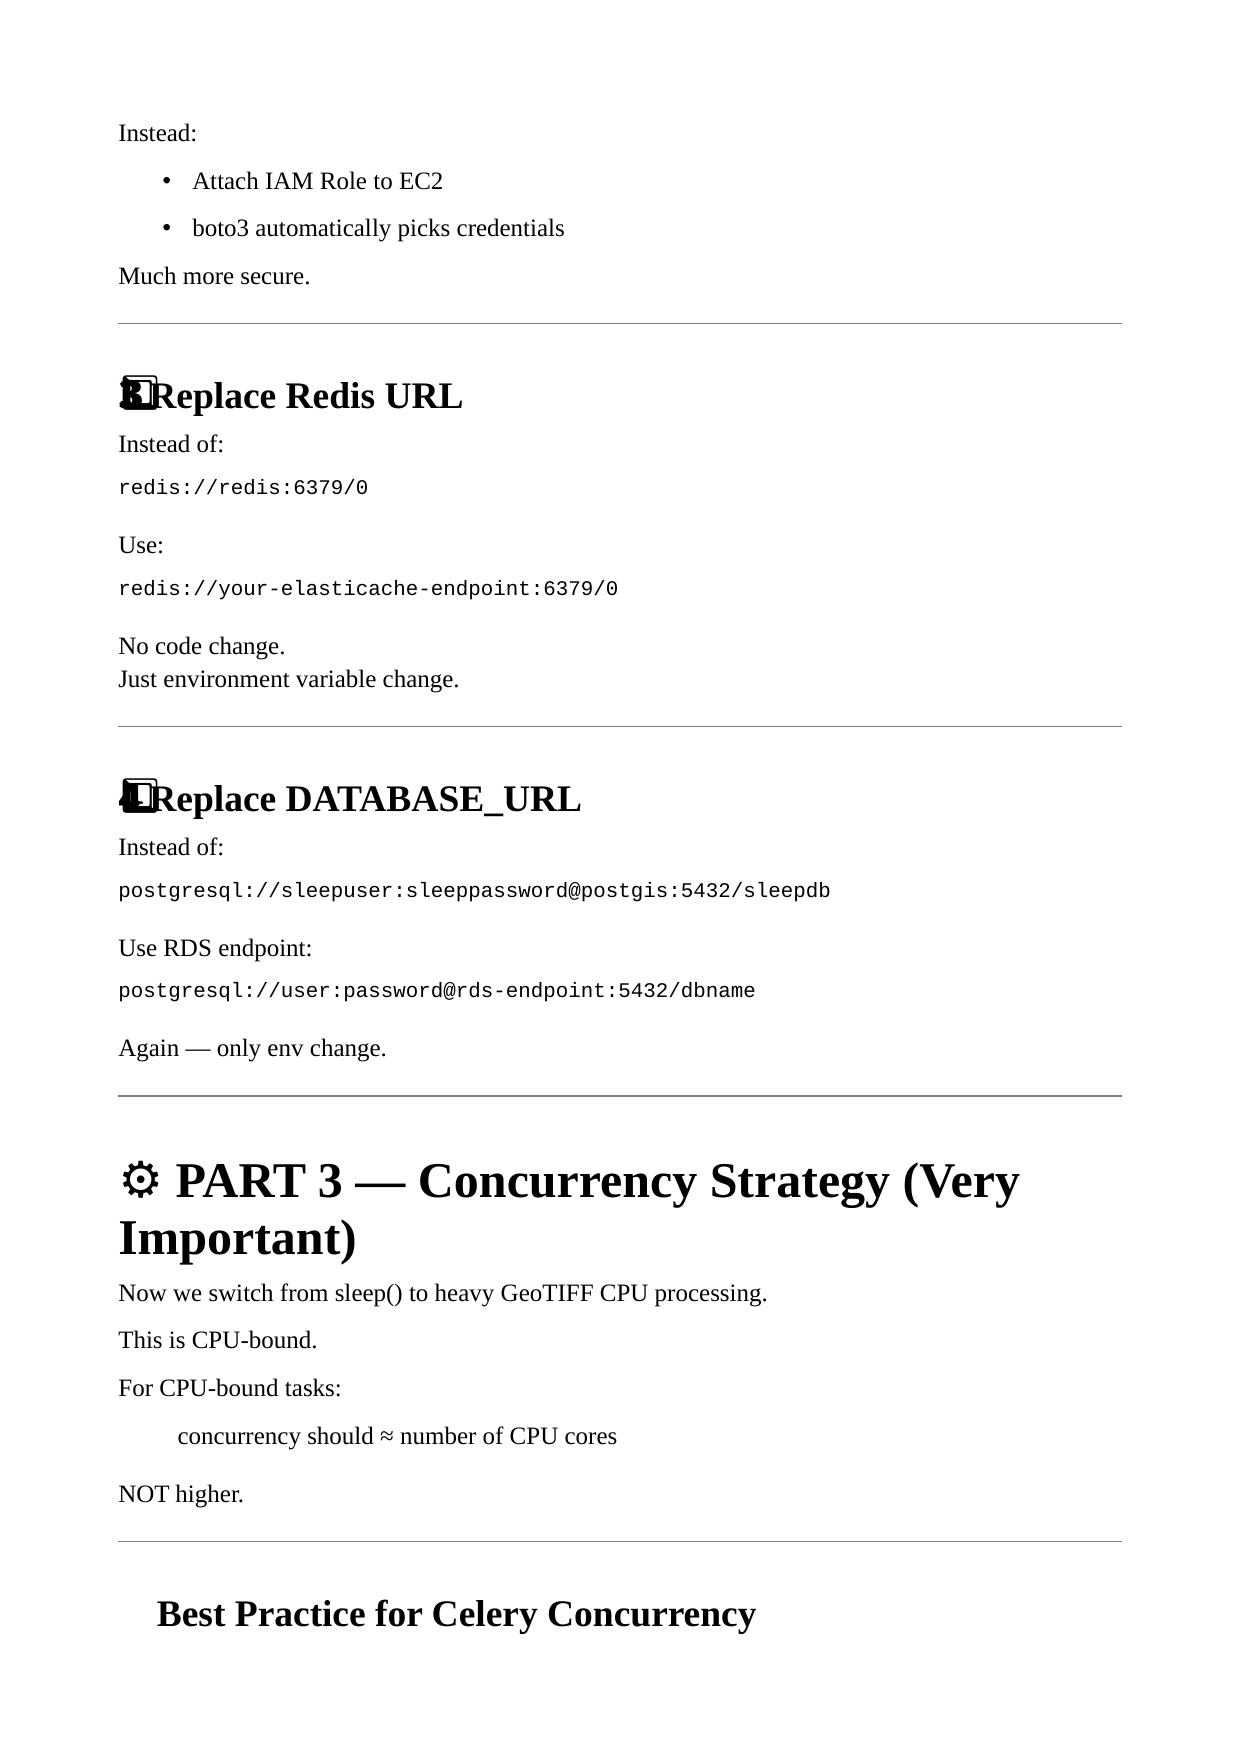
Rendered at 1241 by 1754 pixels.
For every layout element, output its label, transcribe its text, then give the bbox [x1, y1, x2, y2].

text For CPU-bound tasks: [118, 1373, 1122, 1402]
text Use RDS endpoint: [118, 933, 1122, 962]
text redis://your-elasticache-endpoint:6379/0 [118, 578, 1122, 601]
subtitle 4️⃣ Replace DATABASE_URL [118, 776, 1122, 819]
subtitle 3️⃣ Replace Redis URL [118, 374, 1122, 417]
subtitle ⚙️ PART 3 — Concurrency Strategy (Very Important) [118, 1150, 1122, 1265]
text Use: [118, 530, 1122, 559]
text NOT higher. [118, 1479, 1122, 1508]
text concurrency should ≈ number of CPU cores [177, 1421, 1063, 1449]
text Instead of: [118, 429, 1122, 458]
text Instead: [118, 118, 1122, 147]
text postgresql://sleepuser:sleeppassword@postgis:5432/sleepdb [118, 880, 1122, 903]
list boto3 automatically picks credentials [162, 213, 1122, 242]
text postgresql://user:password@rds-endpoint:5432/dbname [118, 980, 1122, 1004]
subtitle ✅ Best Practice for Celery Concurrency [118, 1592, 1122, 1635]
text Instead of: [118, 832, 1122, 861]
text redis://redis:6379/0 [118, 477, 1122, 501]
text Now we switch from sleep() to heavy GeoTIFF CPU processing. [118, 1278, 1122, 1307]
list Attach IAM Role to EC2 [162, 166, 1122, 194]
text No code change. Just environment variable change. [118, 631, 1122, 692]
text Again — only env change. [118, 1033, 1122, 1062]
text This is CPU-bound. [118, 1326, 1122, 1354]
text Much more secure. [118, 261, 1122, 290]
